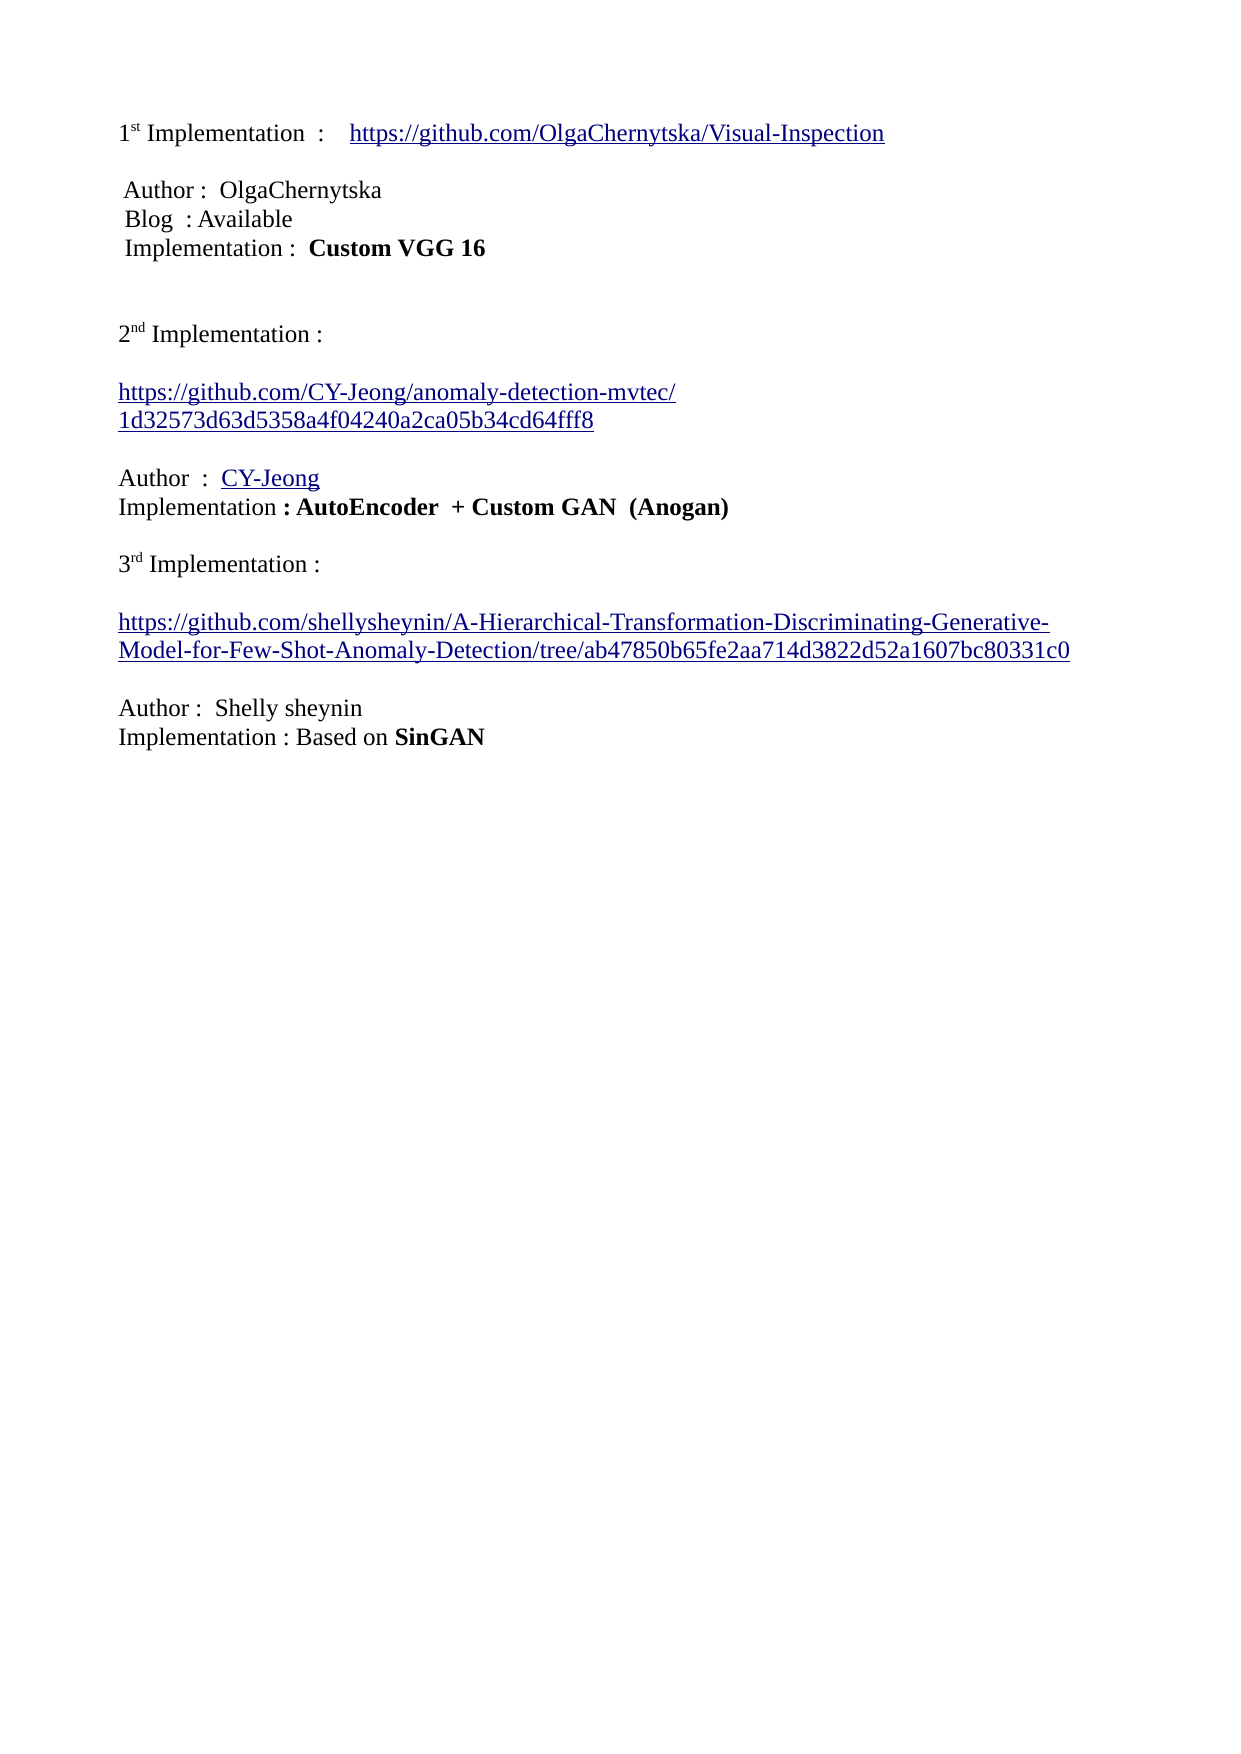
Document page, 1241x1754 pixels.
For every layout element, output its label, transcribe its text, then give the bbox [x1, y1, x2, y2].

text Implementation : AutoEncoder + Custom GAN (Anogan) [118, 492, 1122, 521]
text https://github.com/CY-Jeong/anomaly-detection-mvtec/1d32573d63d5358a4f04240a2ca05b34cd64fff8 [118, 377, 1122, 434]
text Blog : Available [118, 204, 1122, 233]
text 3rd Implementation : [118, 549, 1122, 578]
text Author : OlgaChernytska [118, 176, 1122, 204]
text 1st Implementation : https://github.com/OlgaChernytska/Visual-Inspection [118, 118, 1122, 147]
text 2nd Implementation : [118, 319, 1122, 348]
text https://github.com/shellysheynin/A-Hierarchical-Transformation-Discriminating-Generative-Model-for-Few-Shot-Anomaly-Detection/tree/ab47850b65fe2aa714d3822d52a1607bc80331c0 [118, 607, 1122, 664]
text Implementation : Based on SinGAN [118, 722, 1122, 751]
text Author : CY-Jeong [118, 463, 1122, 492]
text Implementation : Custom VGG 16 [118, 233, 1122, 262]
text Author : Shelly sheynin [118, 693, 1122, 722]
